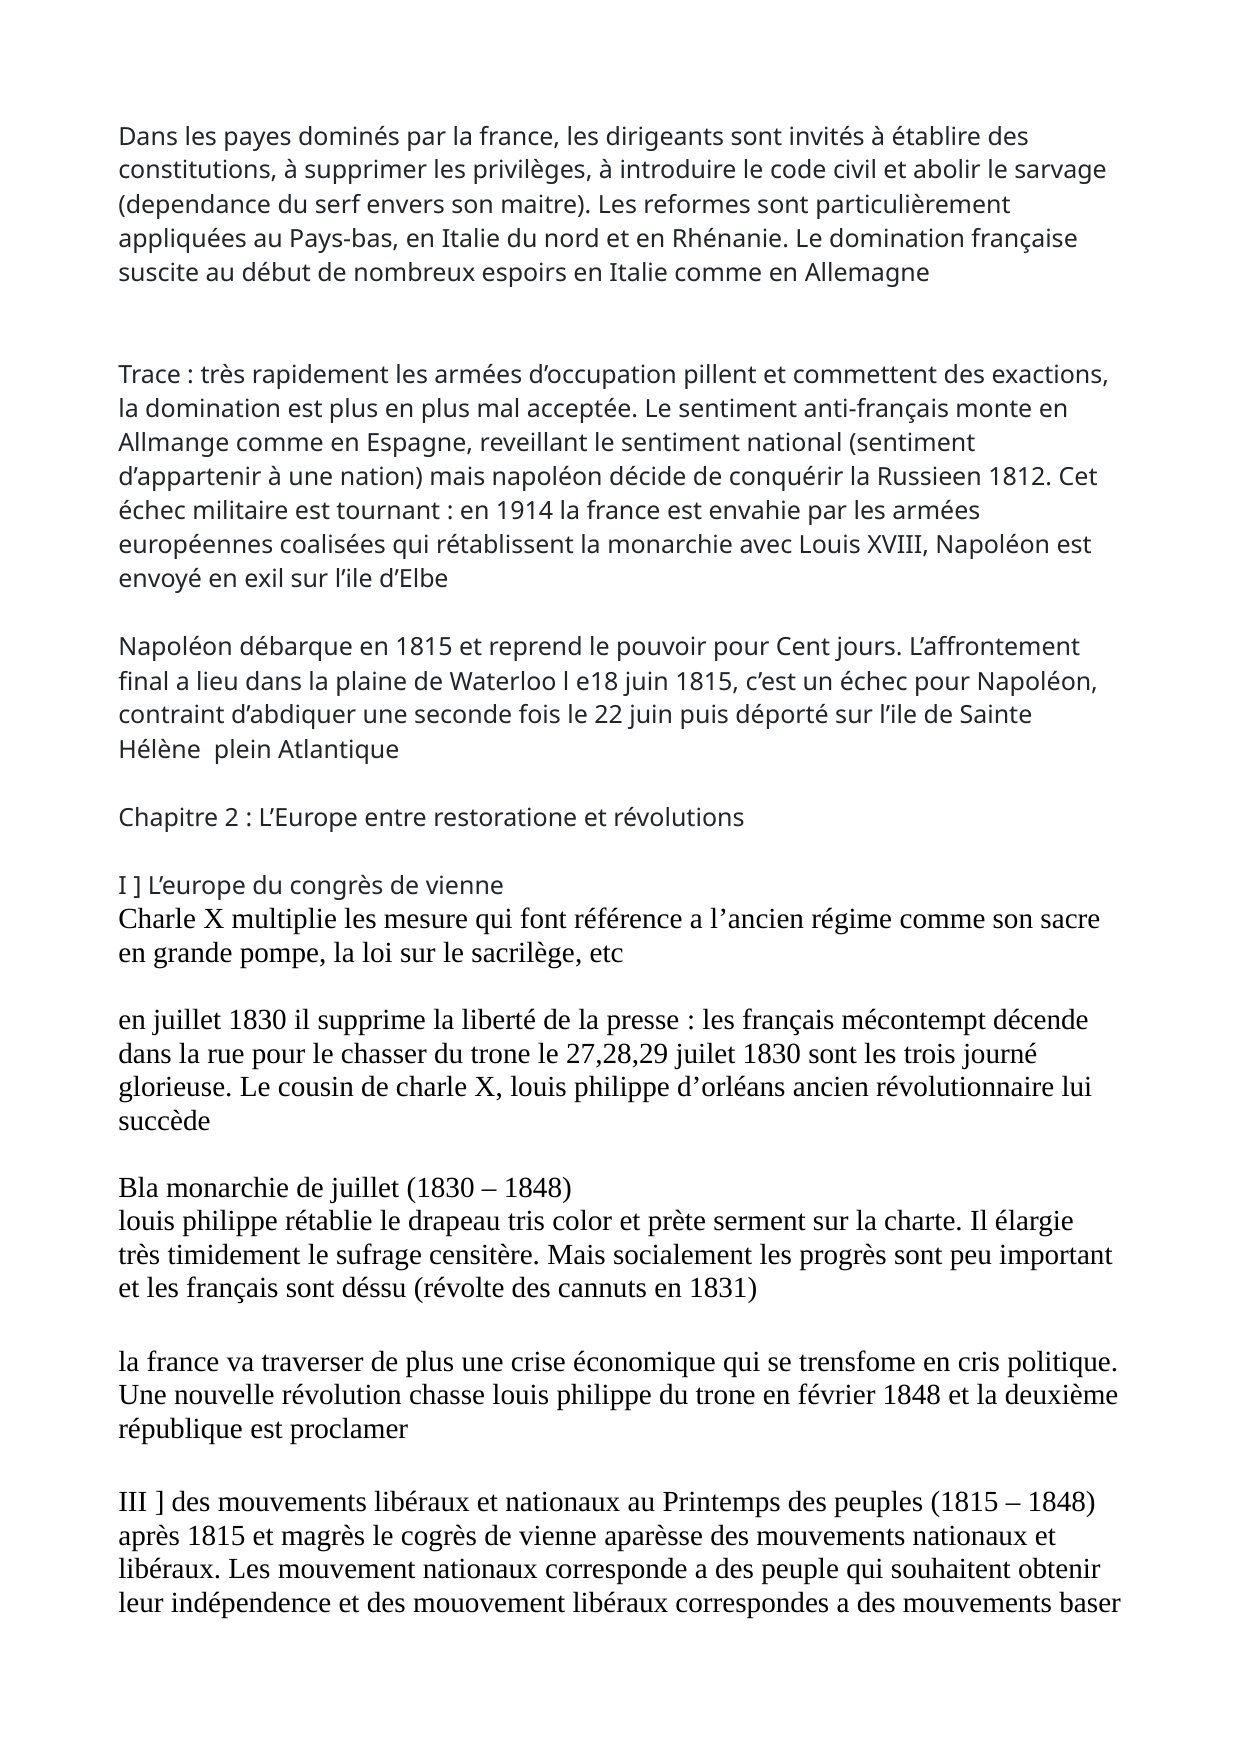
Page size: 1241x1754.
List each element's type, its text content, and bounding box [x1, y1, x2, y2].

text la france va traverser de plus une crise économique qui se trensfome en cris politique. Une nouvelle révolution chasse louis philippe du trone en février 1848 et la deuxième république est proclamer [118, 1344, 1122, 1444]
text en juillet 1830 il supprime la liberté de la presse : les français mécontempt décende dans la rue pour le chasser du trone le 27,28,29 juilet 1830 sont les trois journé glorieuse. Le cousin de charle X, louis philippe d’orléans ancien révolutionnaire lui succède [118, 1002, 1122, 1136]
text I ] L’europe du congrès de vienne [118, 867, 1122, 902]
text Chapitre 2 : L’Europe entre restoratione et révolutions [118, 799, 1122, 833]
text Charle X multiplie les mesure qui font référence a l’ancien régime comme son sacre en grande pompe, la loi sur le sacrilège, etc [118, 902, 1122, 969]
text Dans les payes dominés par la france, les dirigeants sont invités à établire des constitutions, à supprimer les privilèges, à introduire le code civil et abolir le sarvage (dependance du serf envers son maitre). Les reformes sont particulièrement appliquées au Pays-bas, en Italie du nord et en Rhénanie. Le domination française suscite au début de nombreux espoirs en Italie comme en Allemagne [118, 118, 1122, 288]
text Bla monarchie de juillet (1830 – 1848) [118, 1170, 1122, 1203]
text louis philippe rétablie le drapeau tris color et prète serment sur la charte. Il élargie très timidement le sufrage censitère. Mais socialement les progrès sont peu important et les français sont déssu (révolte des cannuts en 1831) [118, 1203, 1122, 1304]
text Trace : très rapidement les armées d’occupation pillent et commettent des exactions, la domination est plus en plus mal acceptée. Le sentiment anti-français monte en Allmange comme en Espagne, reveillant le sentiment national (sentiment d’appartenir à une nation) mais napoléon décide de conquérir la Russieen 1812. Cet échec militaire est tournant : en 1914 la france est envahie par les armées européennes coalisées qui rétablissent la monarchie avec Louis XVIII, Napoléon est envoyé en exil sur l’ile d’Elbe [118, 357, 1122, 595]
text Napoléon débarque en 1815 et reprend le pouvoir pour Cent jours. L’affrontement final a lieu dans la plaine de Waterloo l e18 juin 1815, c’est un échec pour Napoléon, contraint d’abdiquer une seconde fois le 22 juin puis déporté sur l’ile de Sainte Hélène plein Atlantique [118, 629, 1122, 765]
text après 1815 et magrès le cogrès de vienne aparèsse des mouvements nationaux et libéraux. Les mouvement nationaux corresponde a des peuple qui souhaitent obtenir leur indépendence et des mouovement libéraux correspondes a des mouvements baser [118, 1518, 1122, 1618]
text III ] des mouvements libéraux et nationaux au Printemps des peuples (1815 – 1848) [118, 1484, 1122, 1518]
